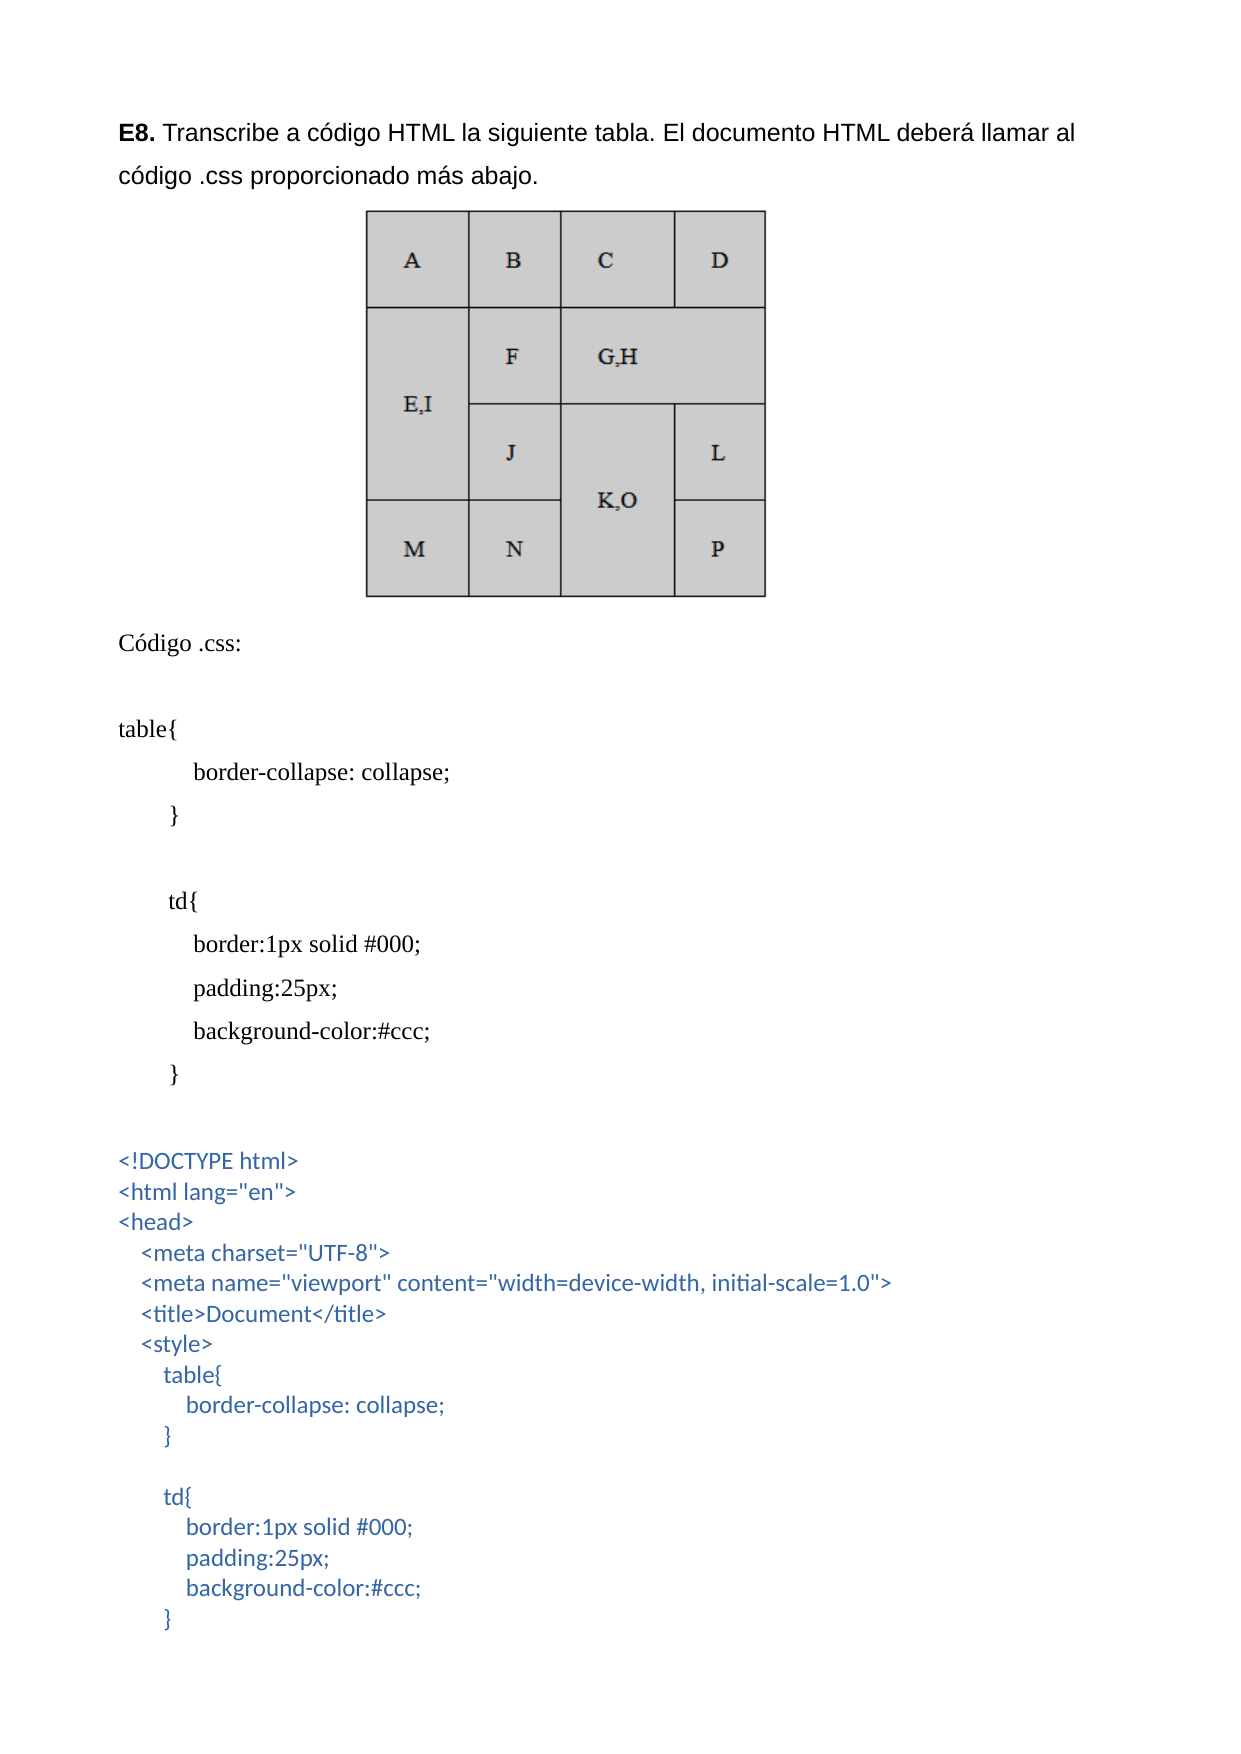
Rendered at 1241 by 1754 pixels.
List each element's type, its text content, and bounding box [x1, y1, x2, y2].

text } [118, 1059, 1122, 1088]
text padding:25px; [118, 1542, 1122, 1572]
text <title>Document</title> [118, 1298, 1122, 1328]
text border-collapse: collapse; [118, 757, 1122, 786]
text <style> [118, 1328, 1122, 1359]
text border:1px solid #000; [118, 1511, 1122, 1542]
text <meta name="viewport" content="width=device-width, initial-scale=1.0"> [118, 1267, 1122, 1298]
text padding:25px; [118, 973, 1122, 1001]
text <head> [118, 1206, 1122, 1237]
text E8. Transcribe a código HTML la siguiente tabla. El documento HTML deberá llamar al código .css proporcionado más abajo. [118, 118, 1122, 190]
text td{ [118, 1481, 1122, 1511]
text background-color:#ccc; [118, 1572, 1122, 1603]
text border:1px solid #000; [118, 929, 1122, 958]
text border-collapse: collapse; [118, 1389, 1122, 1420]
text td{ [118, 886, 1122, 915]
text Código .css: [118, 204, 1122, 656]
text <meta charset="UTF-8"> [118, 1237, 1122, 1267]
text table{ [118, 1359, 1122, 1389]
text <html lang="en"> [118, 1176, 1122, 1206]
text } [118, 1420, 1122, 1450]
text } [118, 800, 1122, 829]
text <!DOCTYPE html> [118, 1145, 1122, 1176]
text } [118, 1603, 1122, 1633]
text background-color:#ccc; [118, 1016, 1122, 1044]
text table{ [118, 714, 1122, 743]
picture [356, 201, 788, 614]
